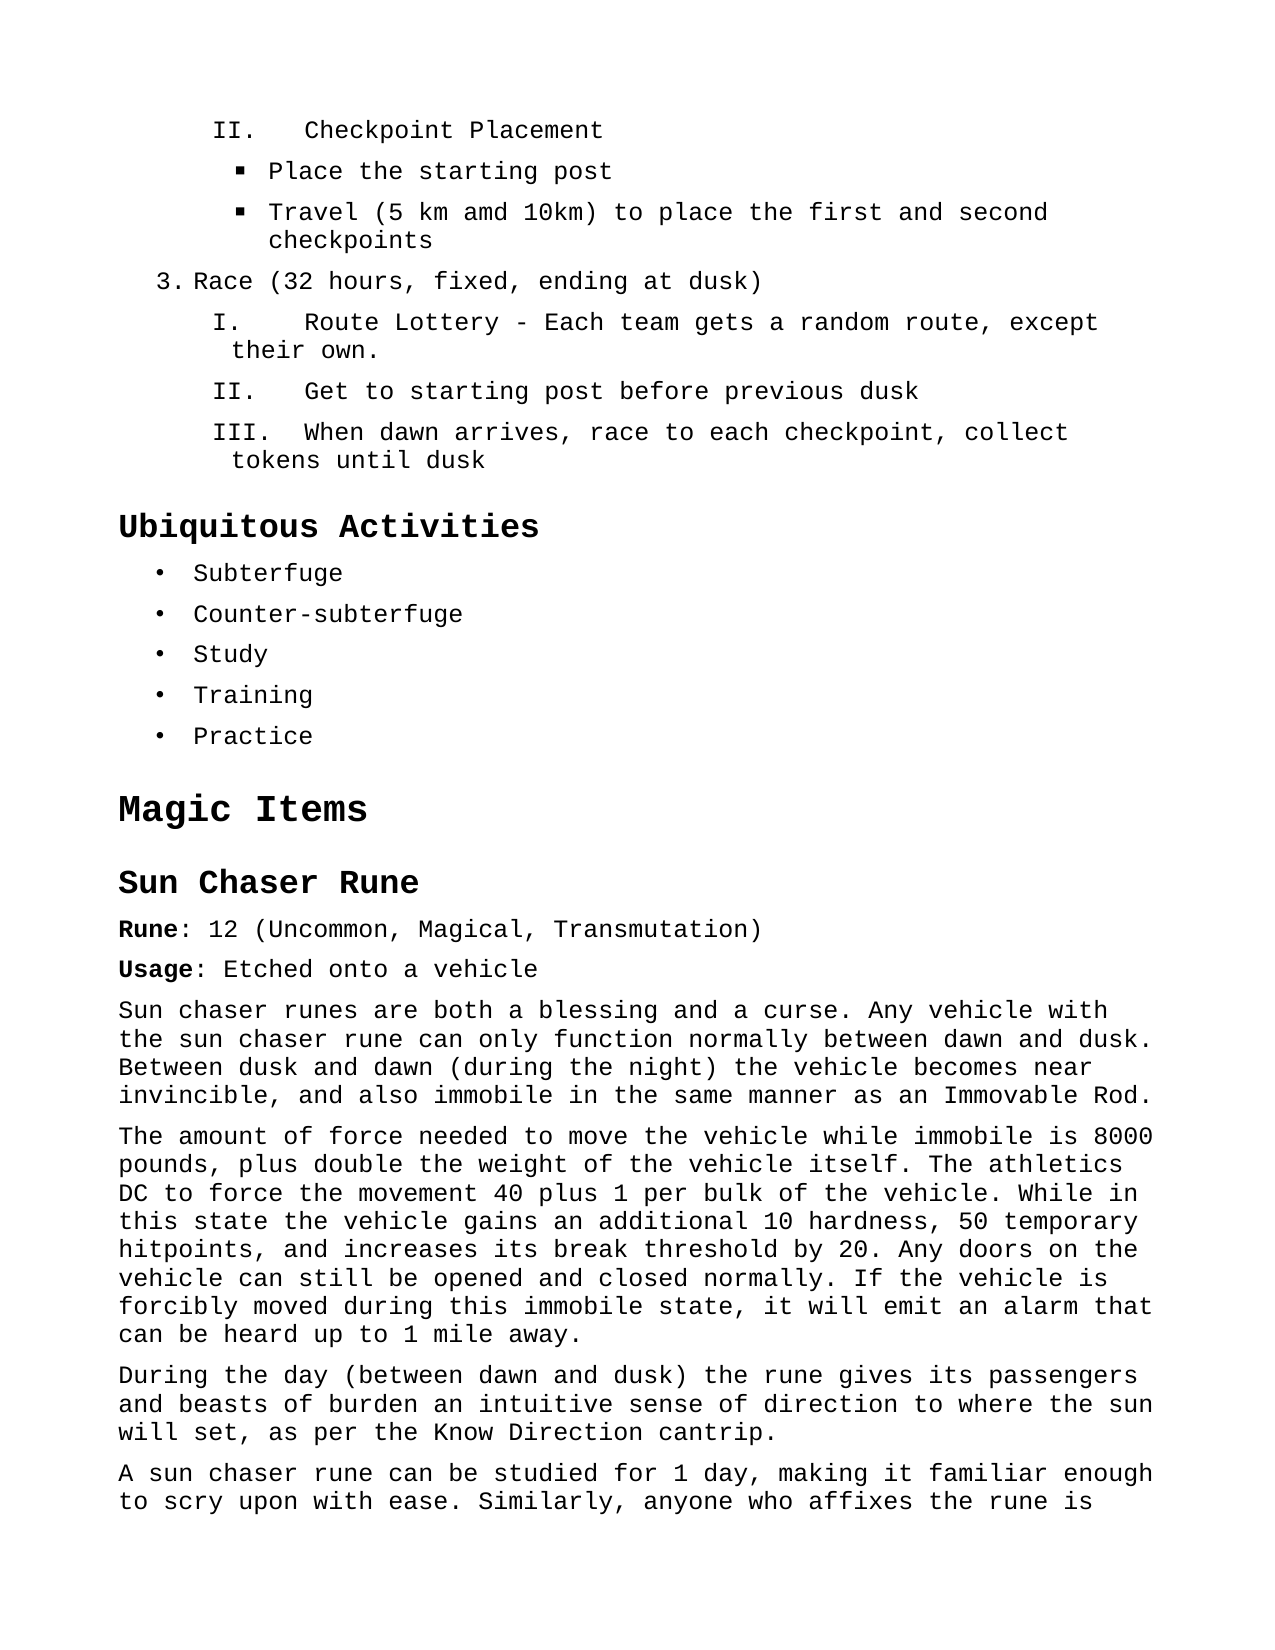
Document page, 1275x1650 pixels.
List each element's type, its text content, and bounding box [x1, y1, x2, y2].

text The amount of force needed to move the vehicle while immobile is 8000 pounds, plus double the weight of the vehicle itself. The athletics DC to force the movement 40 plus 1 per bulk of the vehicle. While in this state the vehicle gains an additional 10 hardness, 50 temporary hitpoints, and increases its break threshold by 20. Any doors on the vehicle can still be opened and closed normally. If the vehicle is forcibly moved during this immobile state, it will emit an alarm that can be heard up to 1 mile away. [118, 1124, 1157, 1350]
list Place the starting post [231, 159, 1157, 187]
list Training [156, 683, 1157, 711]
list Subterfuge [156, 560, 1157, 589]
list Travel (5 km amd 10km) to place the first and second checkpoints [231, 200, 1157, 256]
list Checkpoint Placement [212, 118, 1157, 146]
text Usage: Etched onto a vehicle [118, 957, 1157, 985]
list Get to starting post before previous dusk [212, 379, 1157, 407]
list Practice [156, 724, 1157, 752]
text Rune: 12 (Uncommon, Magical, Transmutation) [118, 916, 1157, 944]
text During the day (between dawn and dusk) the rune gives its passengers and beasts of burden an intuitive sense of direction to where the sun will set, as per the Know Direction cantrip. [118, 1363, 1157, 1448]
subtitle Sun Chaser Rune [118, 866, 1157, 904]
subtitle Magic Items [118, 789, 1157, 832]
list Race (32 hours, fixed, ending at dusk) [156, 269, 1157, 297]
text A sun chaser rune can be studied for 1 day, making it familiar enough to scry upon with ease. Similarly, anyone who affixes the rune is [118, 1460, 1157, 1517]
list Counter-subterfuge [156, 601, 1157, 629]
list When dawn arrives, race to each checkpoint, collect tokens until dusk [212, 420, 1157, 476]
subtitle Ubiquitous Activities [118, 510, 1157, 548]
text Sun chaser runes are both a blessing and a curse. Any vehicle with the sun chaser rune can only function normally between dawn and dusk. Between dusk and dawn (during the night) the vehicle becomes near invincible, and also immobile in the same manner as an Immovable Rod. [118, 998, 1157, 1111]
list Route Lottery - Each team gets a random route, except their own. [212, 310, 1157, 366]
list Study [156, 642, 1157, 670]
